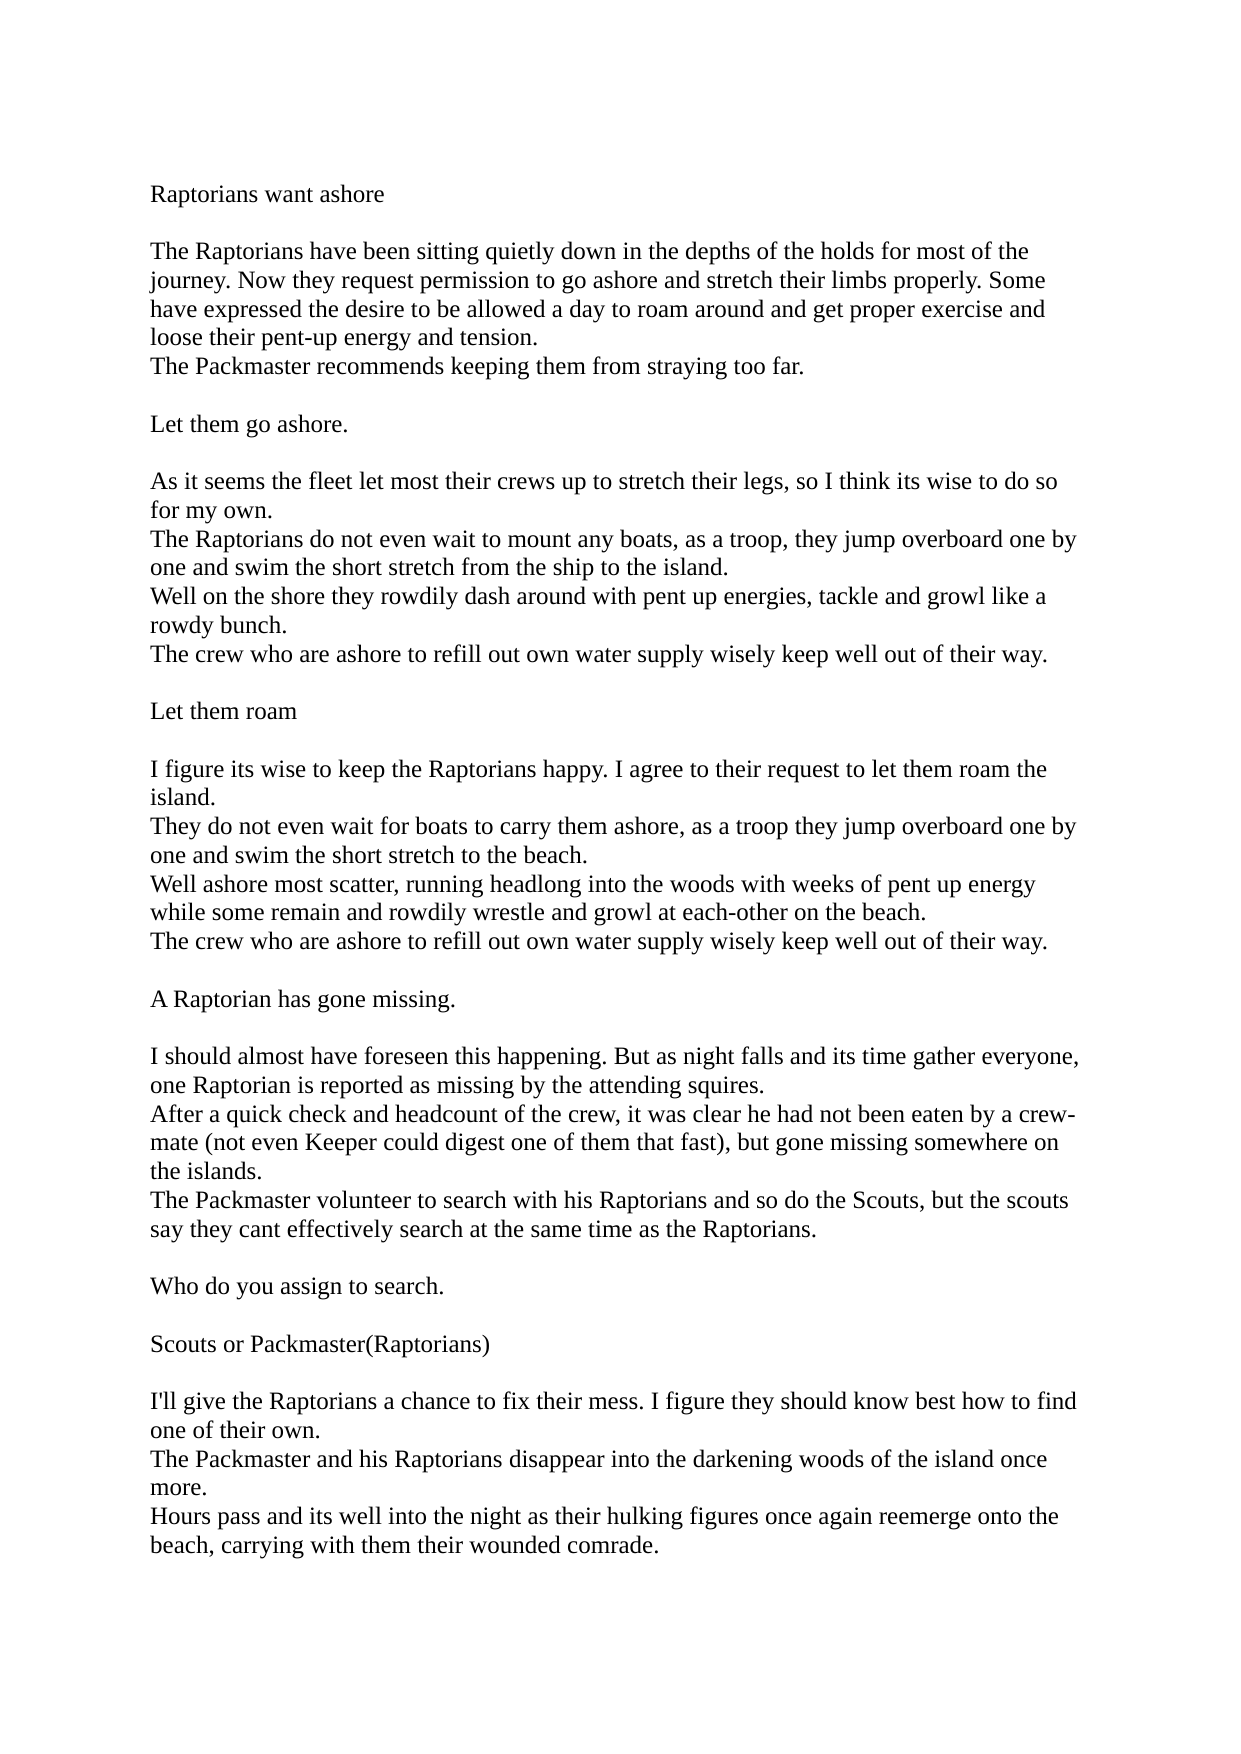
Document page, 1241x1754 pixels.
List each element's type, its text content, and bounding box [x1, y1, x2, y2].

text The Packmaster recommends keeping them from straying too far. [150, 351, 1090, 380]
text A Raptorian has gone missing. [150, 984, 1090, 1012]
text Who do you assign to search. [150, 1271, 1090, 1300]
text The Packmaster and his Raptorians disappear into the darkening woods of the island once more. [150, 1444, 1090, 1501]
text Well on the shore they rowdily dash around with pent up energies, tackle and growl like a rowdy bunch. [150, 581, 1090, 639]
text As it seems the fleet let most their crews up to stretch their legs, so I think its wise to do so for my own. [150, 466, 1090, 524]
text The Packmaster volunteer to search with his Raptorians and so do the Scouts, but the scouts say they cant effectively search at the same time as the Raptorians. [150, 1185, 1090, 1242]
text The crew who are ashore to refill out own water supply wisely keep well out of their way. [150, 639, 1090, 667]
text Scouts or Packmaster(Raptorians) [150, 1329, 1090, 1357]
text Raptorians want ashore [150, 179, 1090, 207]
text Well ashore most scatter, running headlong into the woods with weeks of pent up energy while some remain and rowdily wrestle and growl at each-other on the beach. [150, 869, 1090, 926]
text Hours pass and its well into the night as their hulking figures once again reemerge onto the beach, carrying with them their wounded comrade. [150, 1501, 1090, 1559]
text They do not even wait for boats to carry them ashore, as a troop they jump overboard one by one and swim the short stretch to the beach. [150, 811, 1090, 869]
text I'll give the Raptorians a chance to fix their mess. I figure they should know best how to find one of their own. [150, 1386, 1090, 1444]
text I should almost have foreseen this happening. But as night falls and its time gather everyone, one Raptorian is reported as missing by the attending squires. [150, 1041, 1090, 1099]
text I figure its wise to keep the Raptorians happy. I agree to their request to let them roam the island. [150, 754, 1090, 811]
text The Raptorians do not even wait to mount any boats, as a troop, they jump overboard one by one and swim the short stretch from the ship to the island. [150, 524, 1090, 581]
text Let them go ashore. [150, 409, 1090, 437]
text The Raptorians have been sitting quietly down in the depths of the holds for most of the journey. Now they request permission to go ashore and stretch their limbs properly. Some have expressed the desire to be allowed a day to roam around and get proper exercise and loose their pent-up energy and tension. [150, 236, 1090, 351]
text Let them roam [150, 696, 1090, 725]
text After a quick check and headcount of the crew, it was clear he had not been eaten by a crew-mate (not even Keeper could digest one of them that fast), but gone missing somewhere on the islands. [150, 1099, 1090, 1185]
text The crew who are ashore to refill out own water supply wisely keep well out of their way. [150, 926, 1090, 955]
